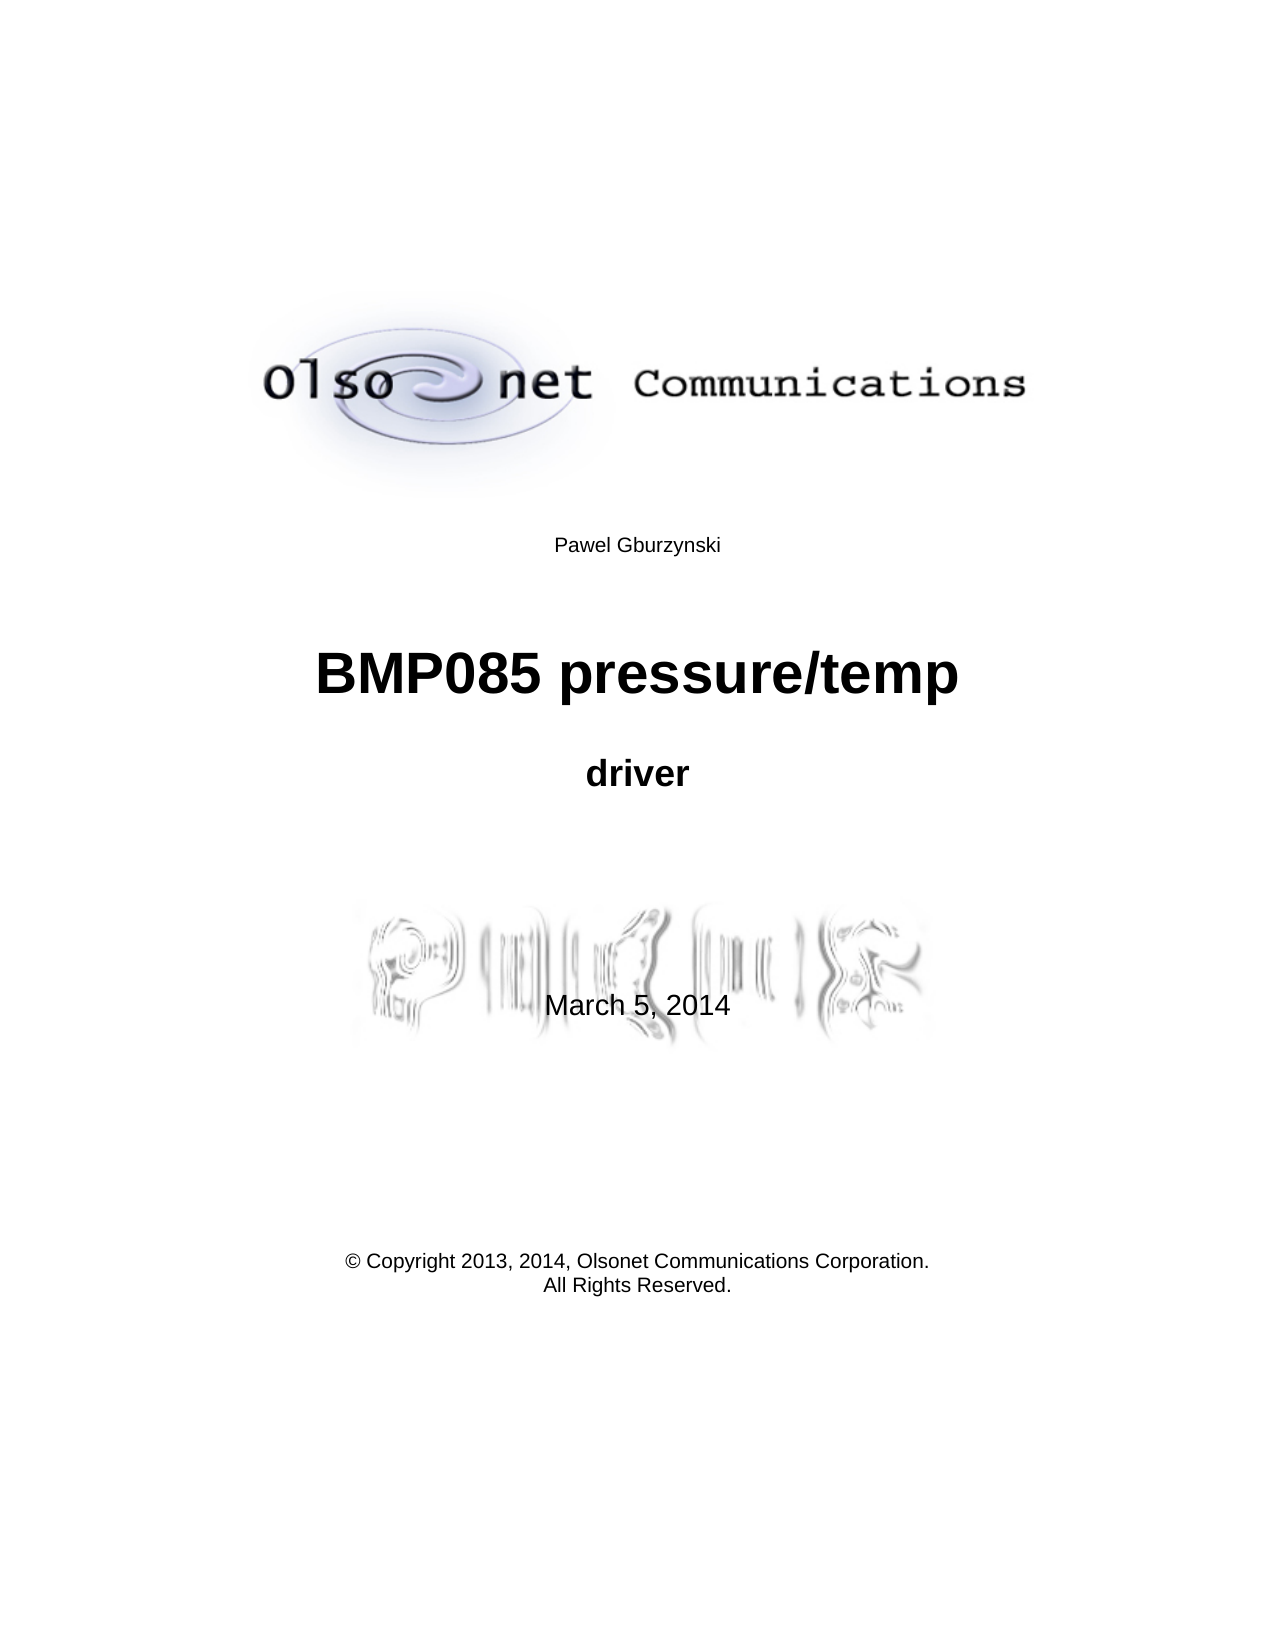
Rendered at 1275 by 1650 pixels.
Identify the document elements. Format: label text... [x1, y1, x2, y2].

text © Copyright 2013, 2014, Olsonet Communications Corporation. [210, 1250, 1065, 1273]
picture [331, 880, 954, 1112]
text Pawel Gburzynski [210, 534, 1065, 557]
subtitle driver [210, 752, 1065, 794]
picture [241, 291, 1034, 498]
text March 5, 2014 [955, 989, 1065, 1022]
text All Rights Reserved. [210, 1273, 1065, 1296]
text March 5, 2014 [210, 989, 330, 1022]
subtitle BMP085 pressure/temp [210, 640, 1065, 706]
